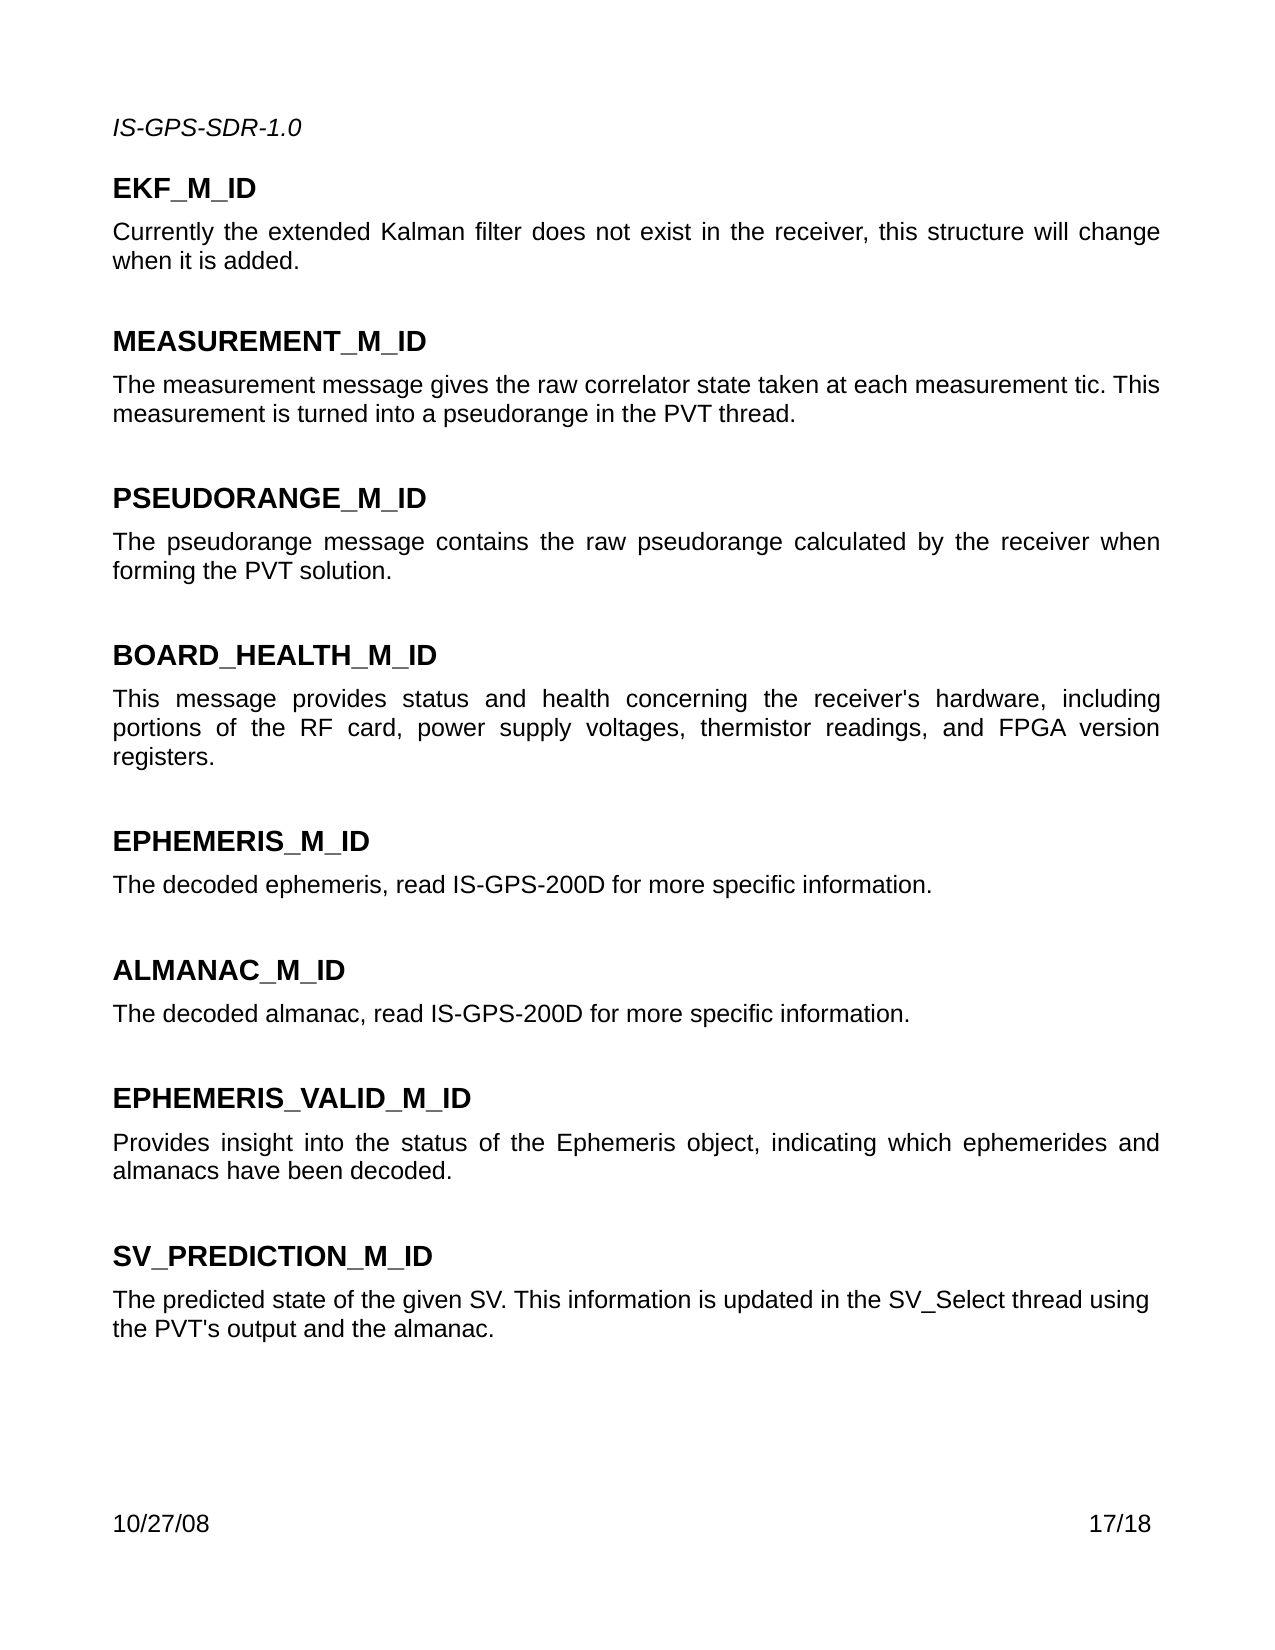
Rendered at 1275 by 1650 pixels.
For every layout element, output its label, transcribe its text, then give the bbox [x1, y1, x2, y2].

text This message provides status and health concerning the receiver's hardware, including portions of the RF card, power supply voltages, thermistor readings, and FPGA version registers. [112, 684, 1162, 771]
text Currently the extended Kalman filter does not exist in the receiver, this structure will change when it is added. [112, 217, 1162, 275]
text The measurement message gives the raw correlator state taken at each measurement tic. This measurement is turned into a pseudorange in the PVT thread. [112, 370, 1162, 427]
subtitle EPHEMERIS_VALID_M_ID [112, 1081, 1162, 1115]
subtitle PSEUDORANGE_M_ID [112, 481, 1162, 514]
subtitle EKF_M_ID [112, 171, 1162, 205]
subtitle ALMANAC_M_ID [112, 953, 1162, 986]
subtitle SV_PREDICTION_M_ID [112, 1239, 1162, 1272]
subtitle EPHEMERIS_M_ID [112, 824, 1162, 858]
text The decoded ephemeris, read IS-GPS-200D for more specific information. [112, 870, 1162, 899]
text The pseudorange message contains the raw pseudorange calculated by the receiver when forming the PVT solution. [112, 527, 1162, 584]
text The decoded almanac, read IS-GPS-200D for more specific information. [112, 999, 1162, 1028]
subtitle BOARD_HEALTH_M_ID [112, 638, 1162, 672]
text Provides insight into the status of the Ephemeris object, indicating which ephemerides and almanacs have been decoded. [112, 1127, 1162, 1185]
text The predicted state of the given SV. This information is updated in the SV_Select thread using the PVT's output and the almanac. [112, 1285, 1162, 1342]
subtitle MEASUREMENT_M_ID [112, 324, 1162, 357]
